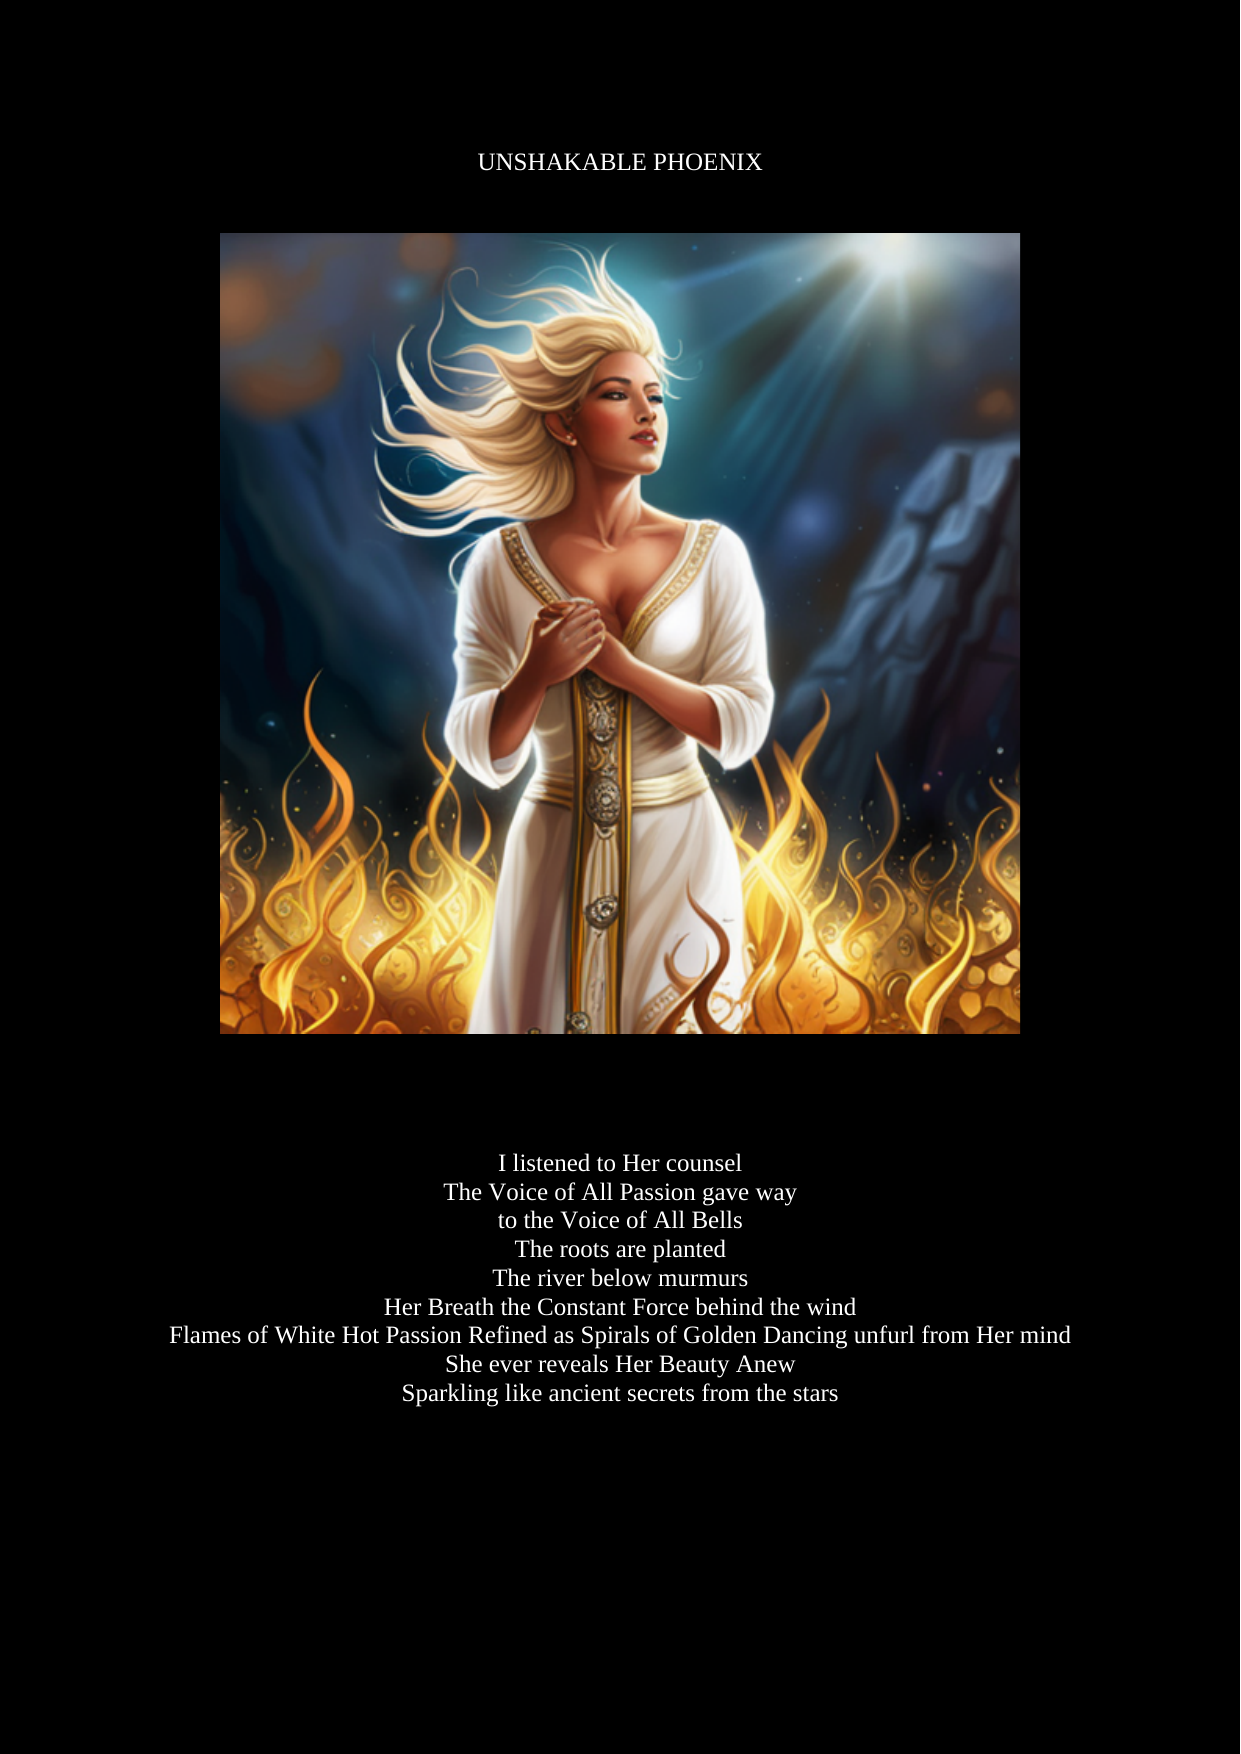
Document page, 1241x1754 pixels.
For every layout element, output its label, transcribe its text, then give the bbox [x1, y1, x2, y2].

text The Voice of All Passion gave way [118, 1177, 1122, 1206]
text UNSHAKABLE PHOENIX [118, 147, 1122, 176]
picture [220, 233, 1020, 1034]
text Her Breath the Constant Force behind the wind [118, 1292, 1122, 1321]
text The river below murmurs [118, 1263, 1122, 1292]
text Flames of White Hot Passion Refined as Spirals of Golden Dancing unfurl from Her mind [118, 1321, 1122, 1349]
text to the Voice of All Bells [118, 1206, 1122, 1234]
text The roots are planted [118, 1234, 1122, 1263]
text I listened to Her counsel [118, 1148, 1122, 1177]
text Sparkling like ancient secrets from the stars [118, 1378, 1122, 1407]
text She ever reveals Her Beauty Anew [118, 1349, 1122, 1378]
